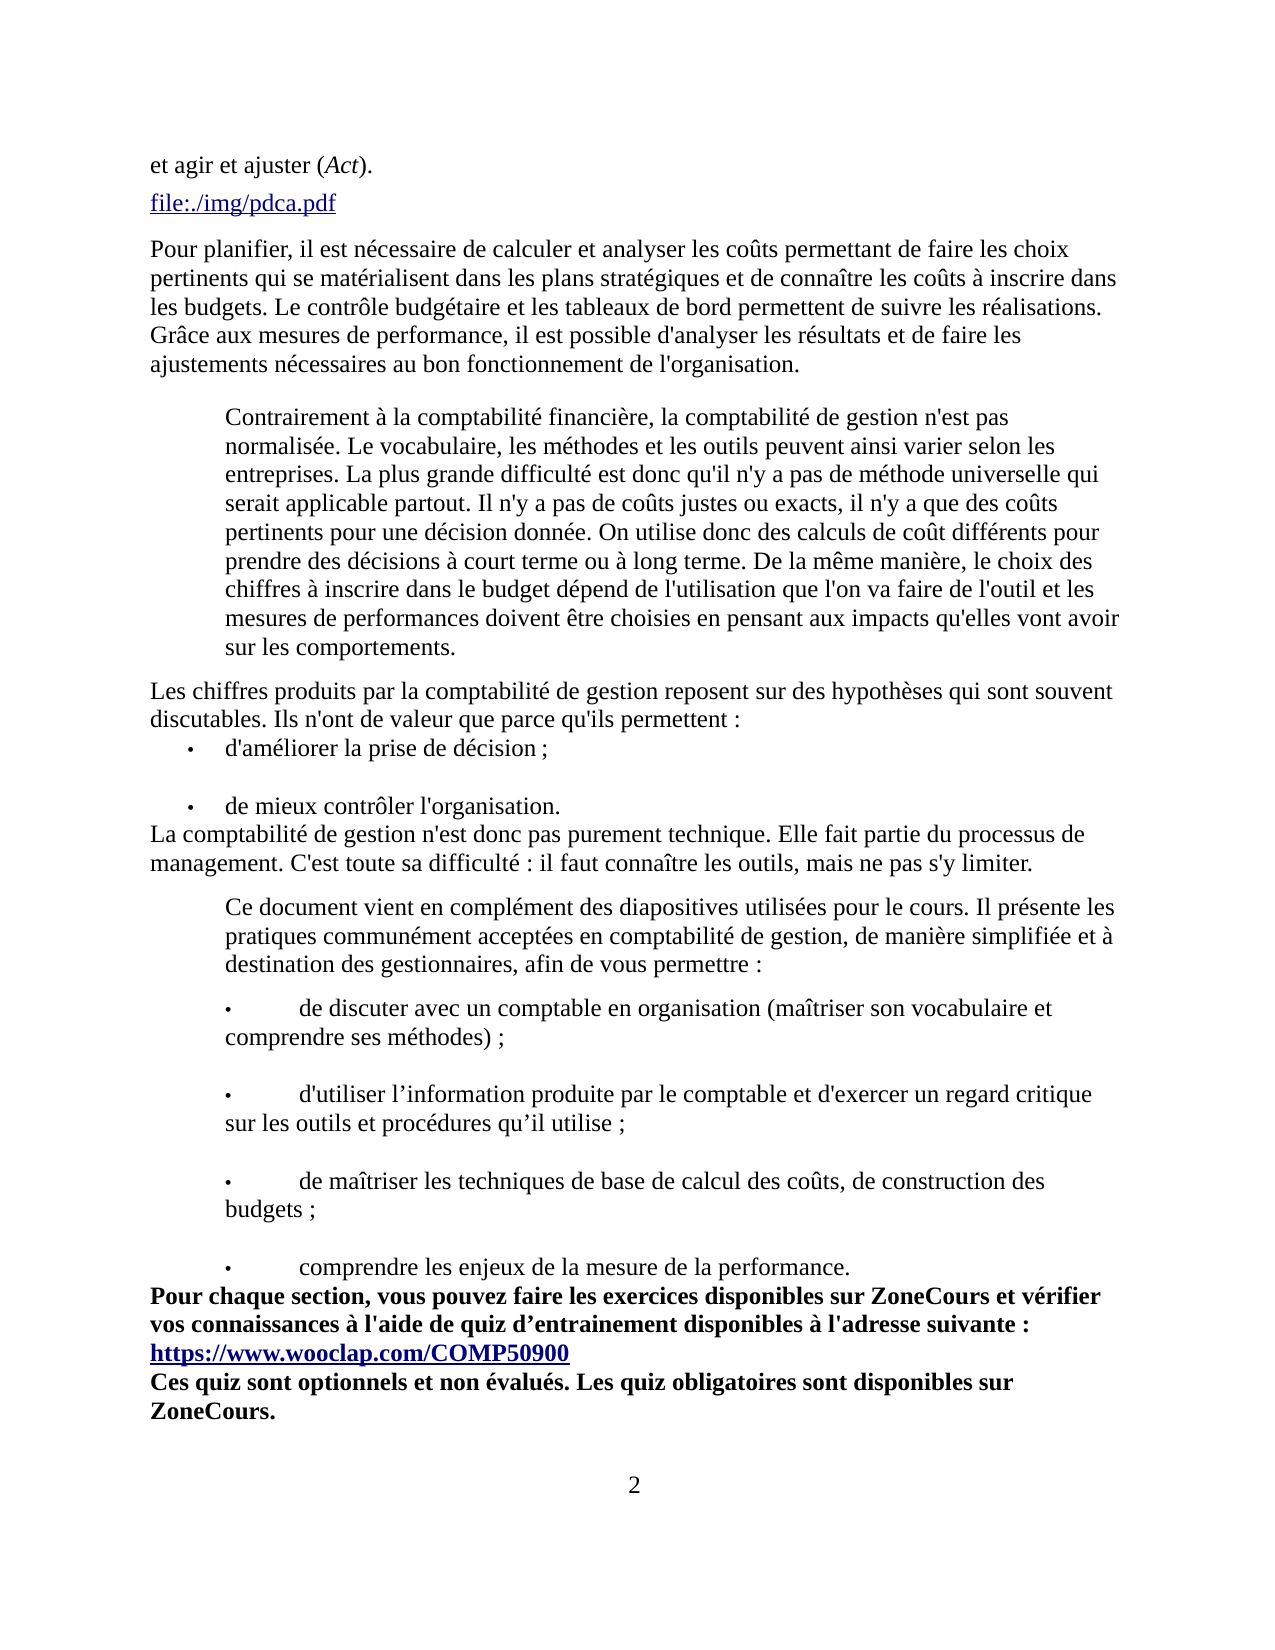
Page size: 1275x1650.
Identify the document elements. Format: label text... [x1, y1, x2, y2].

text et agir et ajuster (Act). [150, 150, 1125, 179]
list de discuter avec un comptable en organisation (maîtriser son vocabulaire et comprendre ses méthodes) ; [225, 993, 1125, 1079]
text Ce document vient en complément des diapositives utilisées pour le cours. Il présente les pratiques communément acceptées en comptabilité de gestion, de manière simplifiée et à destination des gestionnaires, afin de vous permettre : [225, 892, 1125, 978]
list de mieux contrôler l'organisation. [187, 791, 1125, 819]
list comprendre les enjeux de la mesure de la performance. [225, 1252, 1125, 1281]
list d'utiliser l’information produite par le comptable et d'exercer un regard critique sur les outils et procédures qu’il utilise ; [225, 1079, 1125, 1166]
text Pour chaque section, vous pouvez faire les exercices disponibles sur ZoneCours et vérifier vos connaissances à l'aide de quiz d’entrainement disponibles à l'adresse suivante : https://www.wooclap.com/COMP50900 Ces quiz sont optionnels et non évalués. Les quiz obligatoires sont disponibles sur ZoneCours. [150, 1281, 1125, 1424]
text Les chiffres produits par la comptabilité de gestion reposent sur des hypothèses qui sont souvent discutables. Ils n'ont de valeur que parce qu'ils permettent : [150, 676, 1125, 733]
text Pour planifier, il est nécessaire de calculer et analyser les coûts permettant de faire les choix pertinents qui se matérialisent dans les plans stratégiques et de connaître les coûts à inscrire dans les budgets. Le contrôle budgétaire et les tableaux de bord permettent de suivre les réalisations. Grâce aux mesures de performance, il est possible d'analyser les résultats et de faire les ajustements nécessaires au bon fonctionnement de l'organisation. [150, 234, 1125, 378]
text file:./img/pdca.pdf [150, 188, 1125, 216]
list de maîtriser les techniques de base de calcul des coûts, de construction des budgets ; [225, 1166, 1125, 1252]
list d'améliorer la prise de décision ; [187, 733, 1125, 791]
text La comptabilité de gestion n'est donc pas purement technique. Elle fait partie du processus de management. C'est toute sa difficulté : il faut connaître les outils, mais ne pas s'y limiter. [150, 819, 1125, 877]
text Contrairement à la comptabilité financière, la comptabilité de gestion n'est pas normalisée. Le vocabulaire, les méthodes et les outils peuvent ainsi varier selon les entreprises. La plus grande difficulté est donc qu'il n'y a pas de méthode universelle qui serait applicable partout. Il n'y a pas de coûts justes ou exacts, il n'y a que des coûts pertinents pour une décision donnée. On utilise donc des calculs de coût différents pour prendre des décisions à court terme ou à long terme. De la même manière, le choix des chiffres à inscrire dans le budget dépend de l'utilisation que l'on va faire de l'outil et les mesures de performances doivent être choisies en pensant aux impacts qu'elles vont avoir sur les comportements. [225, 402, 1125, 661]
